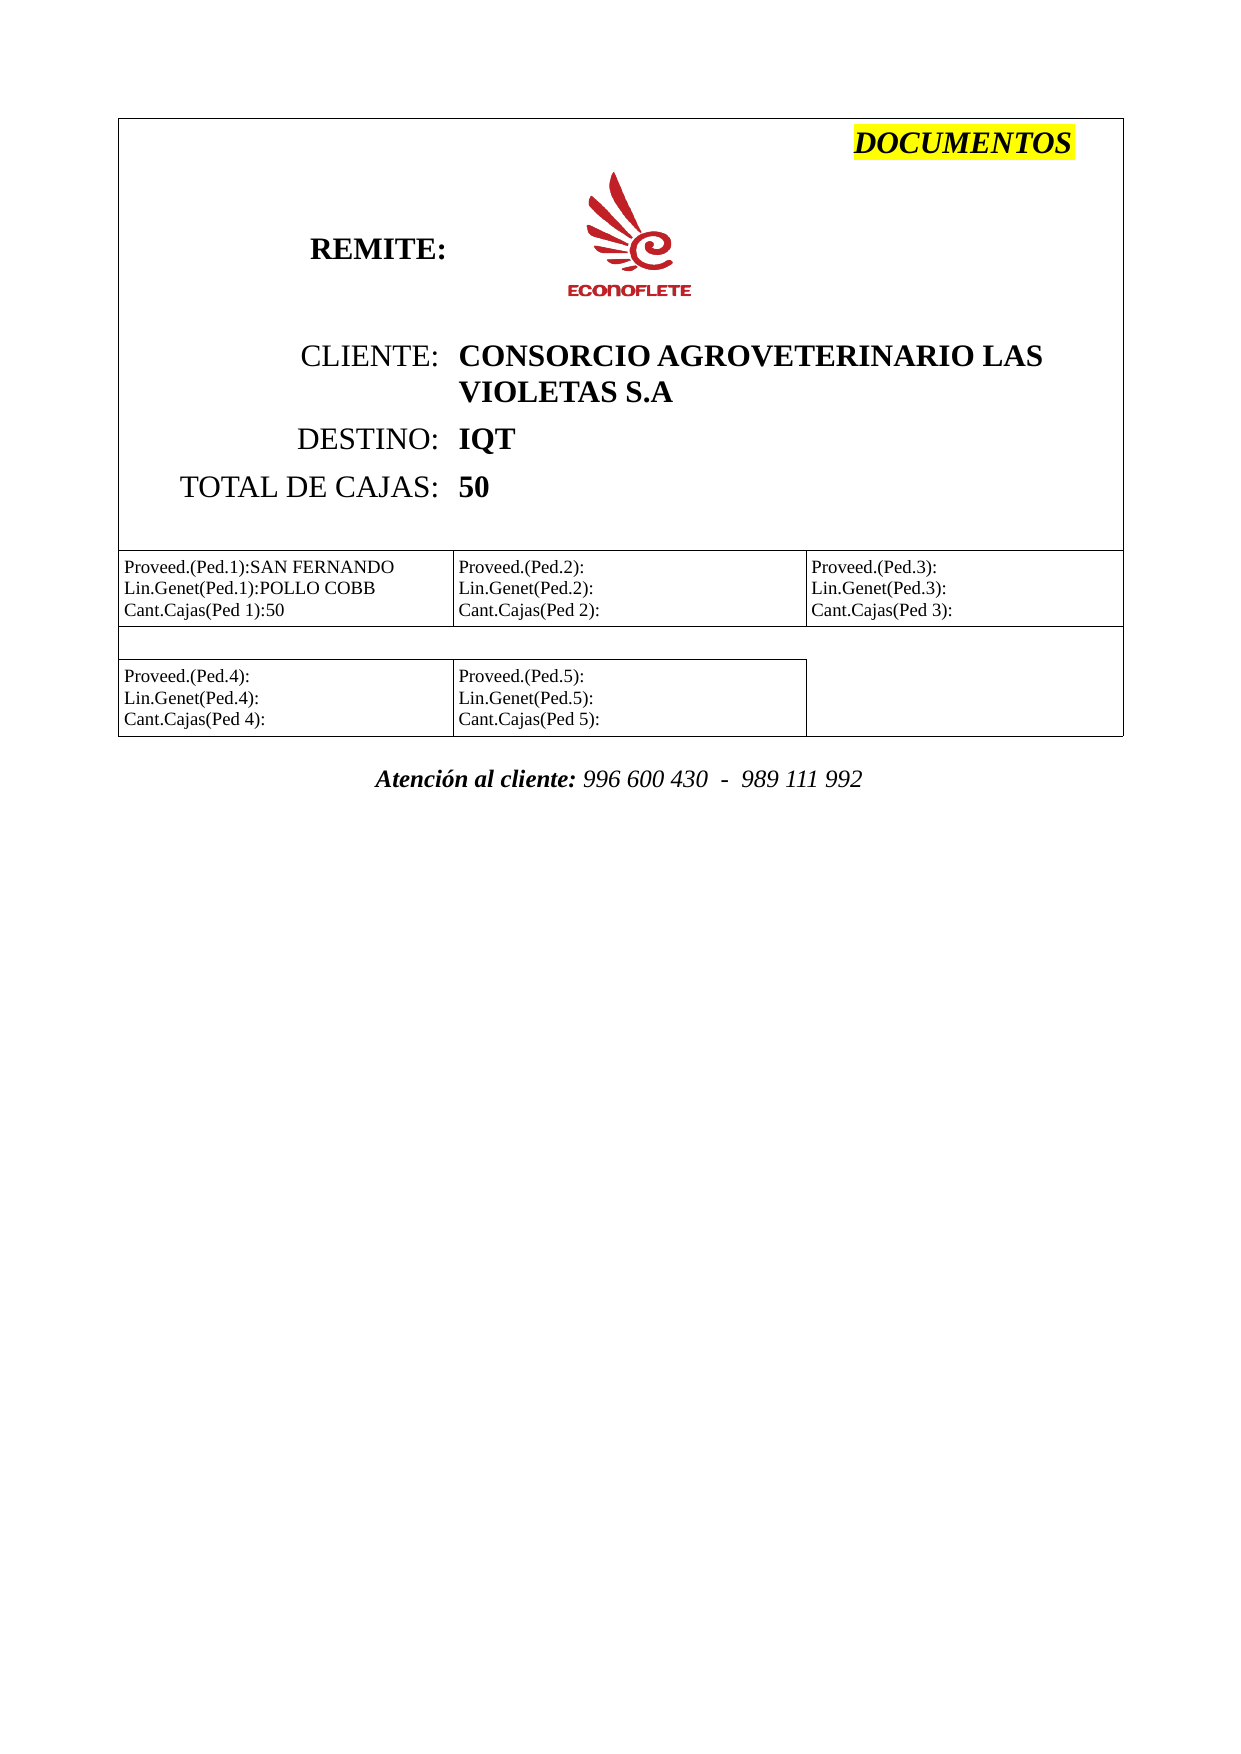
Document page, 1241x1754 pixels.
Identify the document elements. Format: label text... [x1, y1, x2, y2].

table_cell [119, 627, 453, 659]
table_cell 50 [453, 462, 1123, 510]
table_header DOCUMENTOS [806, 119, 1123, 166]
table_cell CLIENTE: [119, 332, 453, 415]
table_cell [806, 166, 1123, 332]
table_cell IQT [453, 415, 806, 462]
table_cell Proveed.(Ped.2): Lin.Genet(Ped.2): Cant.Cajas(Ped 2): [454, 551, 806, 626]
table_cell [453, 627, 806, 659]
table_cell [807, 659, 1123, 736]
table_cell Proveed.(Ped.4): Lin.Genet(Ped.4): Cant.Cajas(Ped 4): [119, 660, 453, 736]
table_cell REMITE: [119, 166, 453, 332]
table_cell [119, 510, 453, 550]
table_cell Proveed.(Ped.5): Lin.Genet(Ped.5): Cant.Cajas(Ped 5): [454, 660, 806, 736]
table_cell [806, 510, 1123, 550]
table_cell [453, 166, 806, 332]
table_cell Proveed.(Ped.1):SAN FERNANDO Lin.Genet(Ped.1):POLLO COBB Cant.Cajas(Ped 1):50 [119, 551, 453, 626]
table_cell [453, 510, 806, 550]
table_header [119, 119, 453, 166]
table_cell TOTAL DE CAJAS: [119, 462, 453, 510]
text Atención al cliente: 996 600 430 - 989 111 992 [118, 764, 1122, 793]
picture [552, 171, 707, 297]
table_cell DESTINO: [119, 415, 453, 462]
table_cell Proveed.(Ped.3): Lin.Genet(Ped.3): Cant.Cajas(Ped 3): [807, 551, 1123, 626]
table_cell [806, 627, 1123, 659]
table_header [453, 119, 806, 166]
table_cell [806, 415, 1123, 462]
table_cell CONSORCIO AGROVETERINARIO LAS VIOLETAS S.A [453, 332, 1123, 415]
